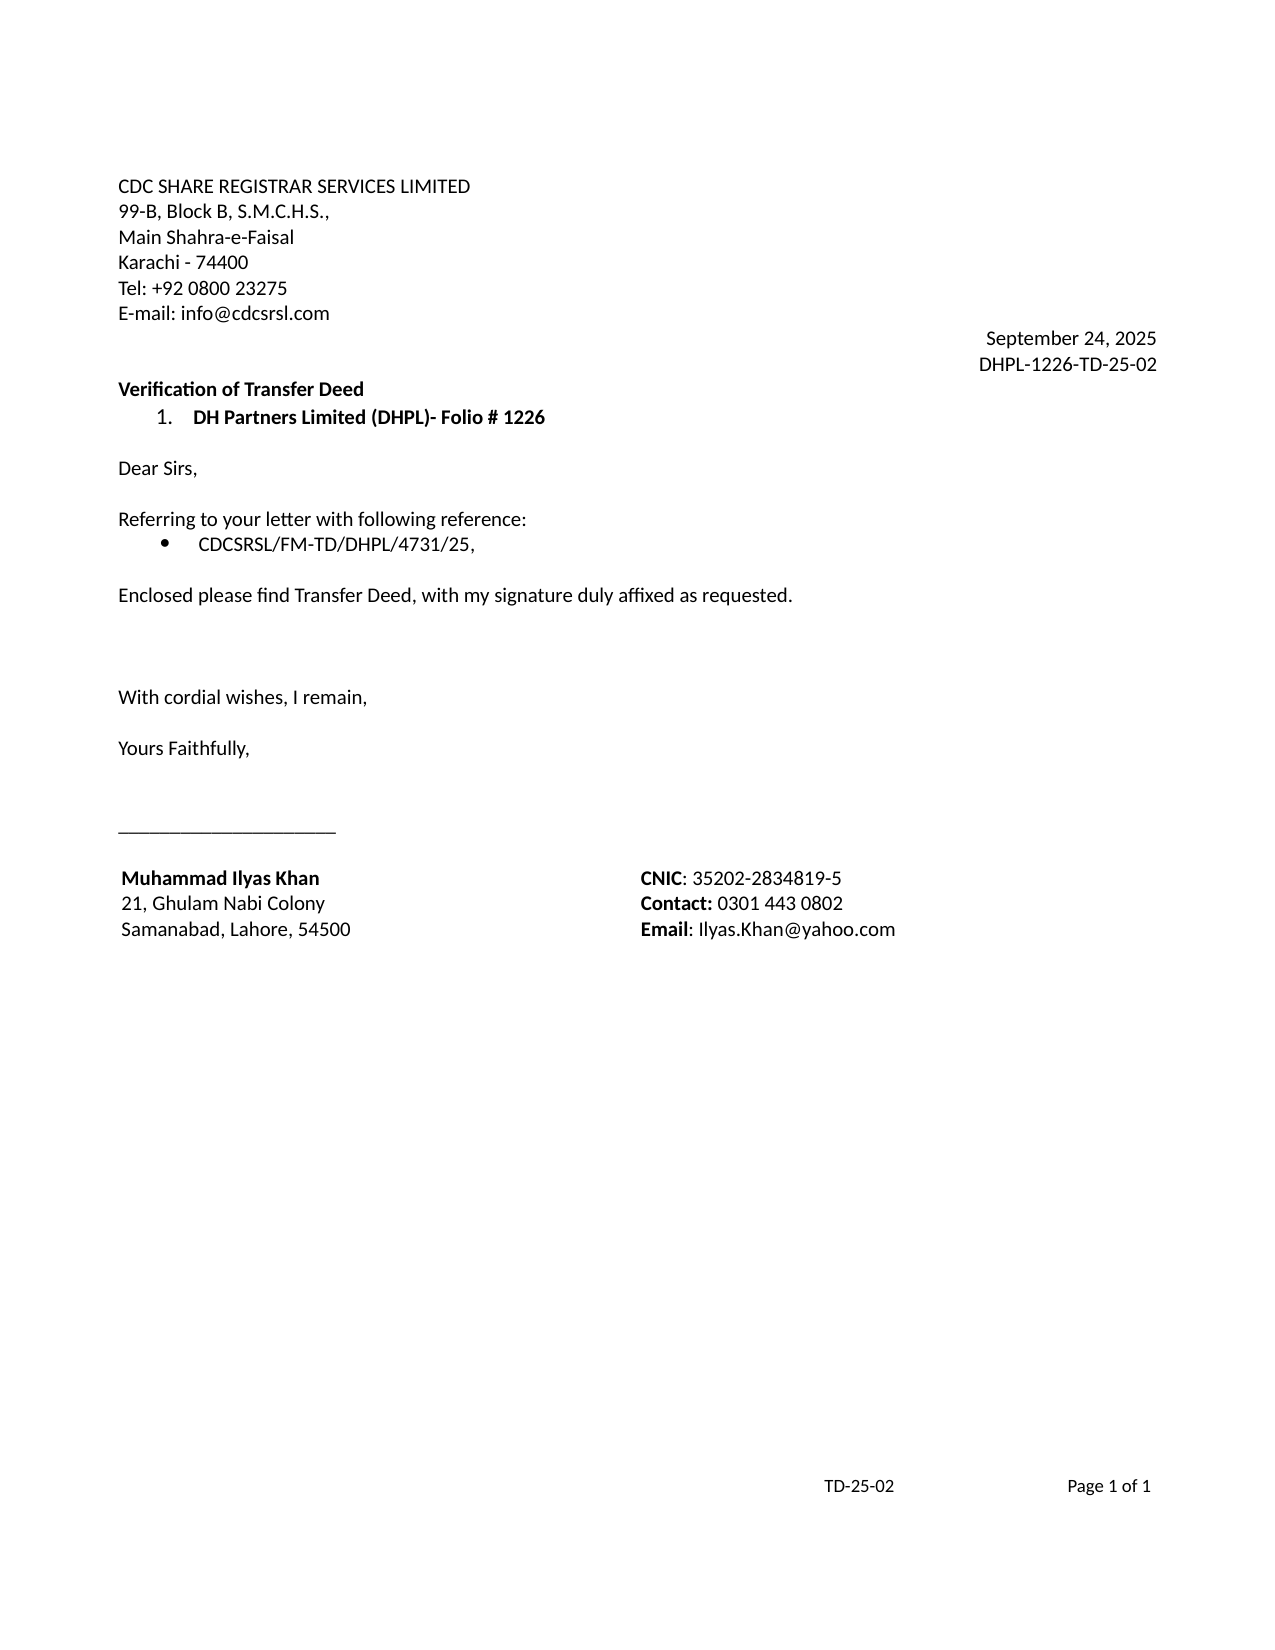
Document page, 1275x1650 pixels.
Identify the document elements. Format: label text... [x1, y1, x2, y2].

text 99-B, Block B, S.M.C.H.S., [118, 198, 1157, 224]
text With cordial wishes, I remain, [118, 684, 1157, 709]
text Referring to your letter with following reference: [118, 506, 1157, 531]
text E-mail: info@cdcsrsl.com [118, 300, 1157, 326]
text September 24, 2025 [118, 326, 1157, 351]
text _____________________ [118, 811, 1157, 836]
text Tel: +92 0800 23275 [118, 275, 1157, 300]
text Verification of Transfer Deed [118, 376, 1157, 402]
table_header Muhammad Ilyas Khan 21, Ghulam Nabi Colony Samanabad, Lahore, 54500 [118, 836, 637, 944]
text Dear Sirs, [118, 455, 1157, 481]
text Karachi - 74400 [118, 249, 1157, 275]
text CDC SHARE REGISTRAR SERVICES LIMITED [118, 173, 1157, 198]
text Enclosed please find Transfer Deed, with my signature duly affixed as requested. [118, 582, 1157, 608]
text DHPL-1226-TD-25-02 [118, 351, 1157, 376]
table_header CNIC: 35202-2834819-5 Contact: 0301 443 0802 Email: Ilyas.Khan@yahoo.com [638, 836, 1157, 944]
text Yours Faithfully, [118, 735, 1157, 760]
list CDCSRSL/FM-TD/DHPL/4731/25, [161, 531, 1157, 557]
list DH Partners Limited (DHPL)- Folio # 1226 [156, 402, 1157, 430]
text Main Shahra-e-Faisal [118, 224, 1157, 249]
